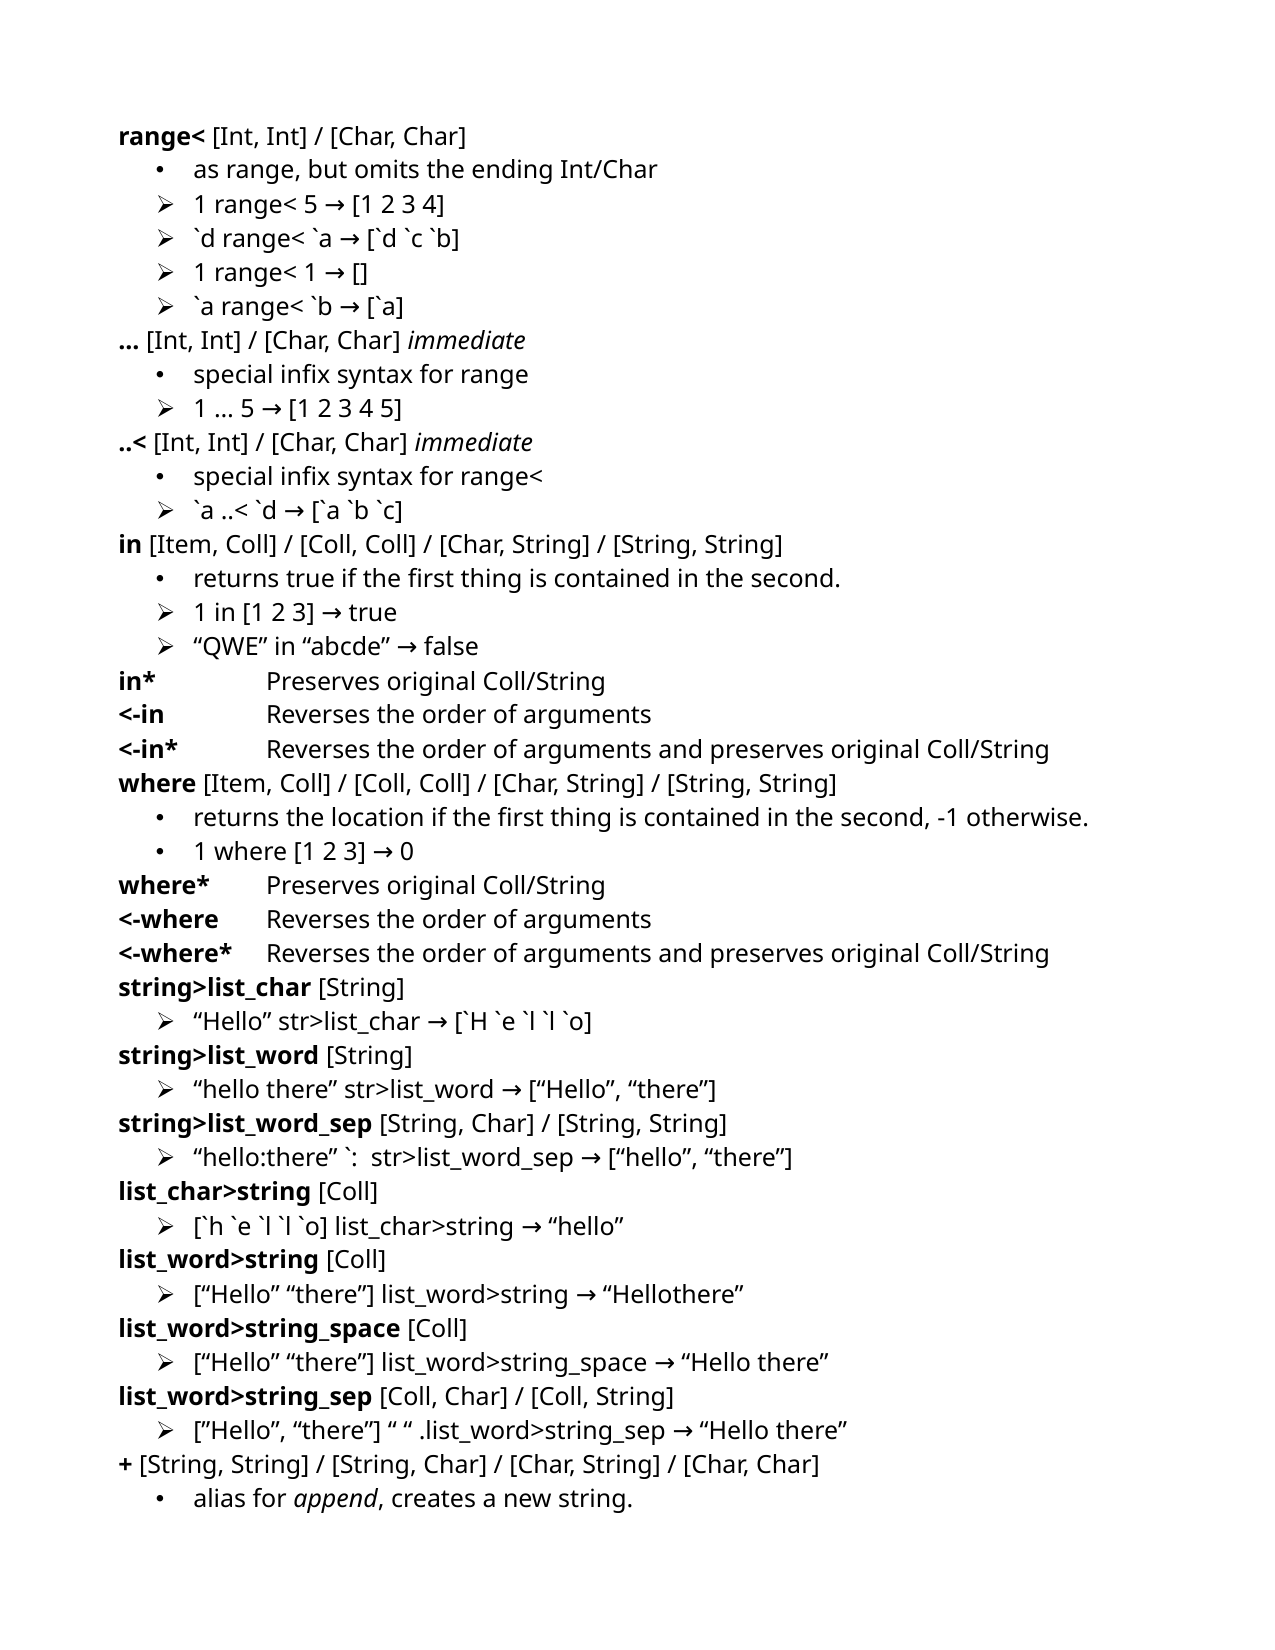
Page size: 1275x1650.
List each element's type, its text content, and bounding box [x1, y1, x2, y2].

text + [String, String] / [String, Char] / [Char, String] / [Char, Char] [118, 1447, 1157, 1481]
text where [Item, Coll] / [Coll, Coll] / [Char, String] / [String, String] [118, 765, 1157, 799]
text where* Preserves original Coll/String [118, 867, 1157, 902]
text in* Preserves original Coll/String [118, 663, 1157, 697]
list returns true if the first thing is contained in the second. [156, 561, 1157, 595]
list special infix syntax for range [156, 357, 1157, 391]
list `a range< `b → [`a] [156, 288, 1157, 322]
list “hello there” str>list_word → [“Hello”, “there”] [156, 1072, 1157, 1106]
text <-in* Reverses the order of arguments and preserves original Coll/String [118, 731, 1157, 765]
list 1 range< 1 → [] [156, 254, 1157, 288]
list returns the location if the first thing is contained in the second, -1 otherwise. [156, 799, 1157, 833]
list [”Hello”, “there”] “ “ .list_word>string_sep → “Hello there” [156, 1412, 1157, 1447]
text in [Item, Coll] / [Coll, Coll] / [Char, String] / [String, String] [118, 527, 1157, 561]
list `d range< `a → [`d `c `b] [156, 220, 1157, 254]
list [“Hello” “there”] list_word>string → “Hellothere” [156, 1276, 1157, 1310]
list “Hello” str>list_char → [`H `e `l `l `o] [156, 1004, 1157, 1038]
list [“Hello” “there”] list_word>string_space → “Hello there” [156, 1344, 1157, 1378]
list special infix syntax for range< [156, 459, 1157, 493]
text <-in Reverses the order of arguments [118, 697, 1157, 731]
list as range, but omits the ending Int/Char [156, 152, 1157, 186]
text string>list_word_sep [String, Char] / [String, String] [118, 1106, 1157, 1140]
list 1 … 5 → [1 2 3 4 5] [156, 391, 1157, 425]
list 1 range< 5 → [1 2 3 4] [156, 186, 1157, 220]
text string>list_word [String] [118, 1038, 1157, 1072]
text <-where Reverses the order of arguments [118, 902, 1157, 936]
text list_word>string [Coll] [118, 1242, 1157, 1276]
list [`h `e `l `l `o] list_char>string → “hello” [156, 1208, 1157, 1242]
text list_char>string [Coll] [118, 1174, 1157, 1208]
text <-where* Reverses the order of arguments and preserves original Coll/String [118, 936, 1157, 970]
text ..< [Int, Int] / [Char, Char] immediate [118, 425, 1157, 459]
list 1 in [1 2 3] → true [156, 595, 1157, 629]
list 1 where [1 2 3] → 0 [156, 833, 1157, 867]
text string>list_char [String] [118, 970, 1157, 1004]
list “QWE” in “abcde” → false [156, 629, 1157, 663]
text list_word>string_space [Coll] [118, 1310, 1157, 1344]
text range< [Int, Int] / [Char, Char] [118, 118, 1157, 152]
text list_word>string_sep [Coll, Char] / [Coll, String] [118, 1378, 1157, 1412]
list “hello:there” `: str>list_word_sep → [“hello”, “there”] [156, 1140, 1157, 1174]
list alias for append, creates a new string. [156, 1481, 1157, 1515]
list `a ..< `d → [`a `b `c] [156, 493, 1157, 527]
text ... [Int, Int] / [Char, Char] immediate [118, 322, 1157, 357]
